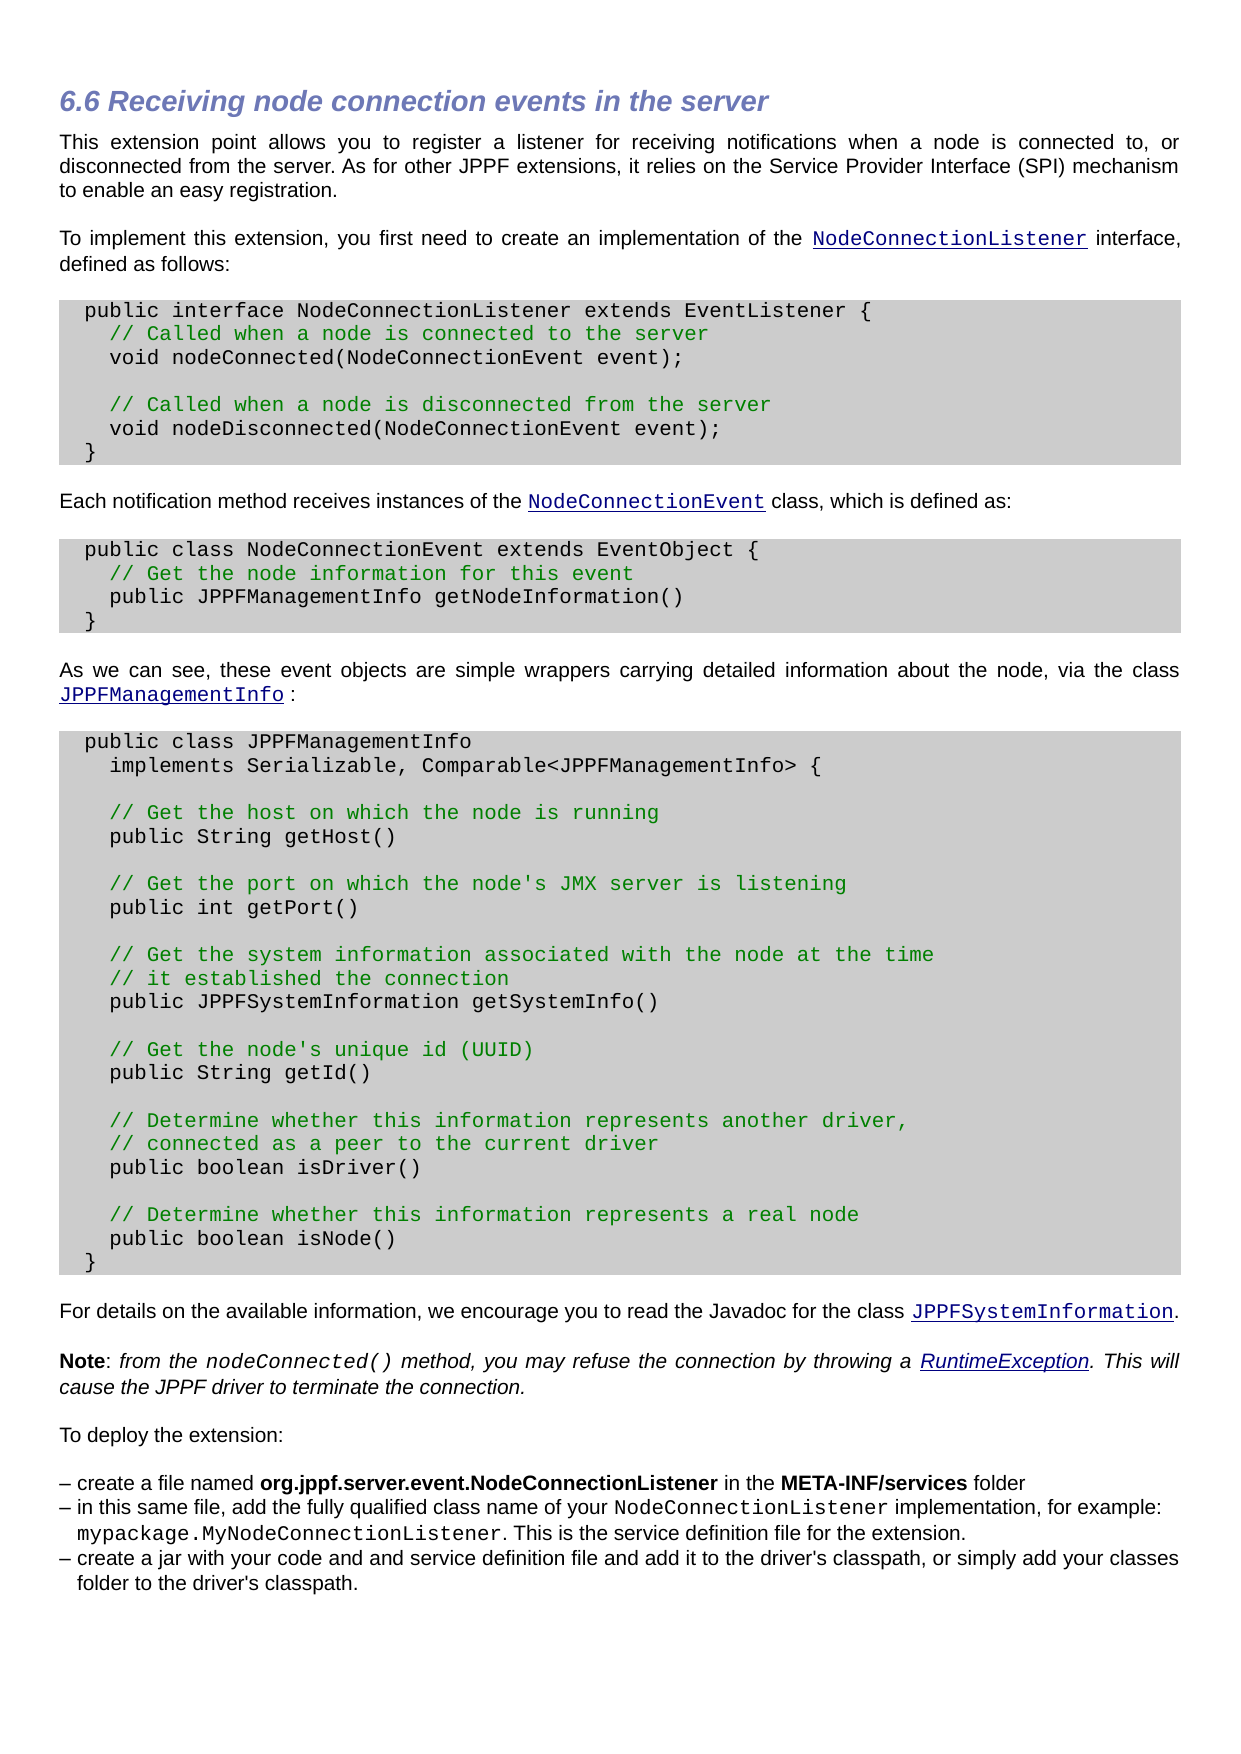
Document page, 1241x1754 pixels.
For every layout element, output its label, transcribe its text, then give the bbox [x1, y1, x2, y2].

text } [59, 1251, 1181, 1275]
text public JPPFManagementInfo getNodeInformation() [59, 586, 1181, 610]
text Each notification method receives instances of the NodeConnectionEvent class, which is defined as: [59, 489, 1181, 515]
list in this same file, add the fully qualified class name of your NodeConnectionListener implementation, for example: mypackage.MyNodeConnectionListener. This is the service definition file for the extension. [59, 1494, 1181, 1546]
text To deploy the extension: [59, 1423, 1181, 1447]
text public class JPPFManagementInfo [59, 731, 1181, 755]
text // Called when a node is connected to the server [59, 323, 1181, 347]
text For details on the available information, we encourage you to read the Javadoc for the class JPPFSystemInformation. [59, 1299, 1181, 1325]
text // Determine whether this information represents a real node [59, 1204, 1181, 1228]
subtitle Receiving node connection events in the server [59, 84, 1181, 118]
text public JPPFSystemInformation getSystemInfo() [59, 991, 1181, 1015]
text // Get the host on which the node is running [59, 802, 1181, 826]
text This extension point allows you to register a listener for receiving notifications when a node is connected to, or disconnected from the server. As for other JPPF extensions, it relies on the Service Provider Interface (SPI) mechanism to enable an easy registration. [59, 130, 1181, 202]
list create a file named org.jppf.server.event.NodeConnectionListener in the META-INF/services folder [59, 1471, 1181, 1494]
text public interface NodeConnectionListener extends EventListener { [59, 300, 1181, 323]
text public String getId() [59, 1062, 1181, 1086]
text public boolean isDriver() [59, 1157, 1181, 1181]
text public String getHost() [59, 826, 1181, 849]
text public boolean isNode() [59, 1228, 1181, 1251]
text void nodeConnected(NodeConnectionEvent event); [59, 347, 1181, 371]
text // Get the node information for this event [59, 563, 1181, 586]
list create a jar with your code and and service definition file and add it to the driver's classpath, or simply add your classes folder to the driver's classpath. [59, 1546, 1181, 1594]
text void nodeDisconnected(NodeConnectionEvent event); [59, 418, 1181, 442]
text // connected as a peer to the current driver [59, 1133, 1181, 1157]
text To implement this extension, you first need to create an implementation of the NodeConnectionListener interface, defined as follows: [59, 226, 1181, 276]
text // Get the port on which the node's JMX server is listening [59, 873, 1181, 897]
text } [59, 610, 1181, 633]
text // Get the system information associated with the node at the time [59, 944, 1181, 968]
text implements Serializable, Comparable<JPPFManagementInfo> { [59, 755, 1181, 778]
text Note: from the nodeConnected() method, you may refuse the connection by throwing a RuntimeException. This will cause the JPPF driver to terminate the connection. [59, 1349, 1181, 1399]
text // it established the connection [59, 968, 1181, 991]
text public class NodeConnectionEvent extends EventObject { [59, 539, 1181, 563]
text public int getPort() [59, 897, 1181, 920]
text // Called when a node is disconnected from the server [59, 394, 1181, 418]
text // Determine whether this information represents another driver, [59, 1109, 1181, 1133]
text As we can see, these event objects are simple wrappers carrying detailed information about the node, via the class JPPFManagementInfo : [59, 657, 1181, 707]
text // Get the node's unique id (UUID) [59, 1039, 1181, 1062]
text } [59, 442, 1181, 465]
